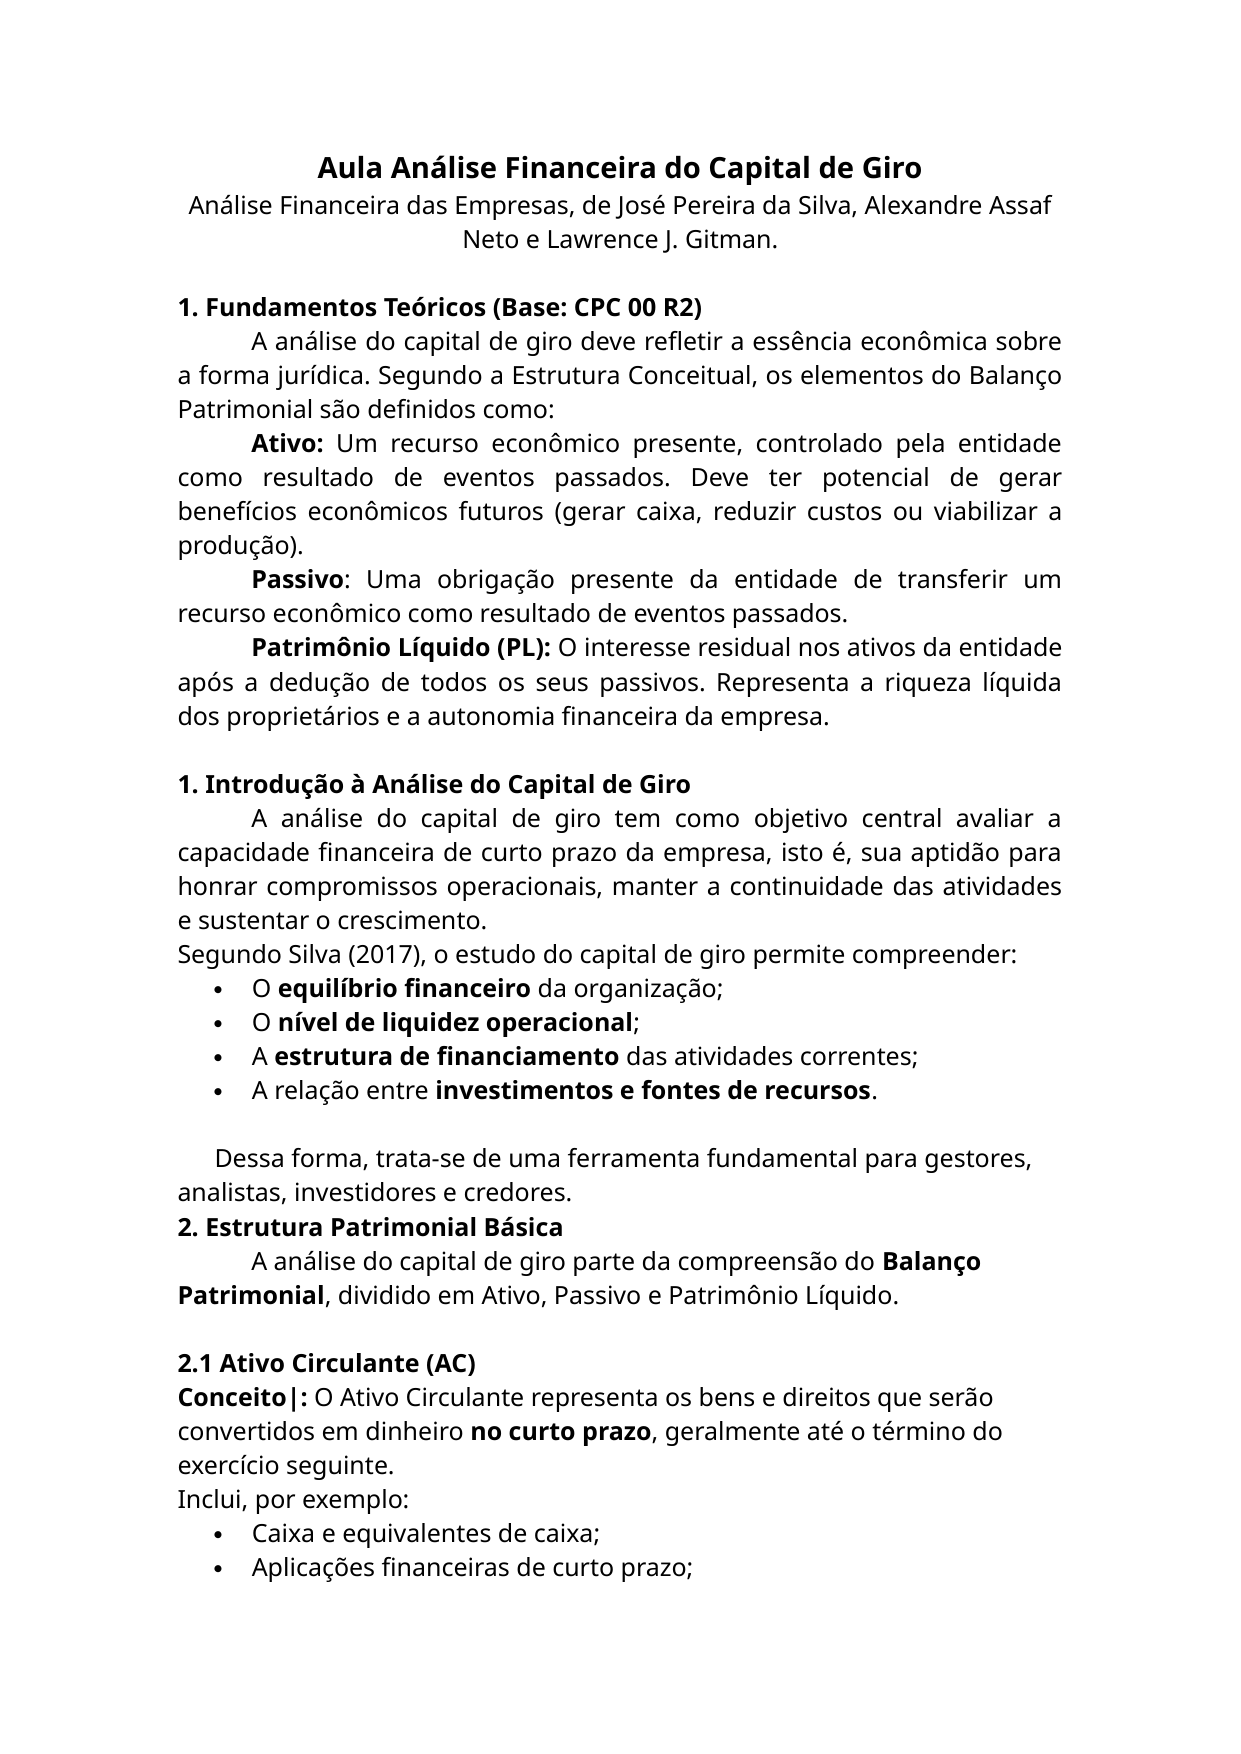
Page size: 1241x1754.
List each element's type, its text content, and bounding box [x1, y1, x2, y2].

text Aula Análise Financeira do Capital de Giro [177, 148, 1063, 187]
text 2.1 Ativo Circulante (AC) [177, 1345, 1063, 1379]
list A relação entre investimentos e fontes de recursos. [214, 1073, 1063, 1107]
text 2. Estrutura Patrimonial Básica [177, 1209, 1063, 1243]
text Conceito|: O Ativo Circulante representa os bens e direitos que serão convertidos em dinheiro no curto prazo, geralmente até o término do exercício seguinte. [177, 1379, 1063, 1482]
list Aplicações financeiras de curto prazo; [214, 1550, 1063, 1584]
list A estrutura de financiamento das atividades correntes; [214, 1039, 1063, 1073]
text Inclui, por exemplo: [177, 1482, 1063, 1516]
list O equilíbrio financeiro da organização; [214, 971, 1063, 1005]
text Segundo Silva (2017), o estudo do capital de giro permite compreender: [177, 937, 1063, 971]
list Caixa e equivalentes de caixa; [214, 1516, 1063, 1550]
text A análise do capital de giro parte da compreensão do Balanço Patrimonial, dividido em Ativo, Passivo e Patrimônio Líquido. [177, 1243, 1063, 1311]
text 1. Introdução à Análise do Capital de Giro [177, 766, 1063, 800]
list O nível de liquidez operacional; [214, 1005, 1063, 1039]
text Dessa forma, trata-se de uma ferramenta fundamental para gestores, analistas, investidores e credores. [177, 1141, 1063, 1209]
text Passivo: Uma obrigação presente da entidade de transferir um recurso econômico como resultado de eventos passados. [177, 562, 1063, 630]
text Patrimônio Líquido (PL): O interesse residual nos ativos da entidade após a dedução de todos os seus passivos. Representa a riqueza líquida dos proprietários e a autonomia financeira da empresa. [177, 630, 1063, 732]
text Análise Financeira das Empresas, de José Pereira da Silva, Alexandre Assaf Neto e Lawrence J. Gitman. [177, 187, 1063, 255]
text A análise do capital de giro tem como objetivo central avaliar a capacidade financeira de curto prazo da empresa, isto é, sua aptidão para honrar compromissos operacionais, manter a continuidade das atividades e sustentar o crescimento. [177, 800, 1063, 937]
text A análise do capital de giro deve refletir a essência econômica sobre a forma jurídica. Segundo a Estrutura Conceitual, os elementos do Balanço Patrimonial são definidos como: [177, 323, 1063, 426]
text 1. Fundamentos Teóricos (Base: CPC 00 R2) [177, 289, 1063, 323]
text Ativo: Um recurso econômico presente, controlado pela entidade como resultado de eventos passados. Deve ter potencial de gerar benefícios econômicos futuros (gerar caixa, reduzir custos ou viabilizar a produção). [177, 426, 1063, 562]
